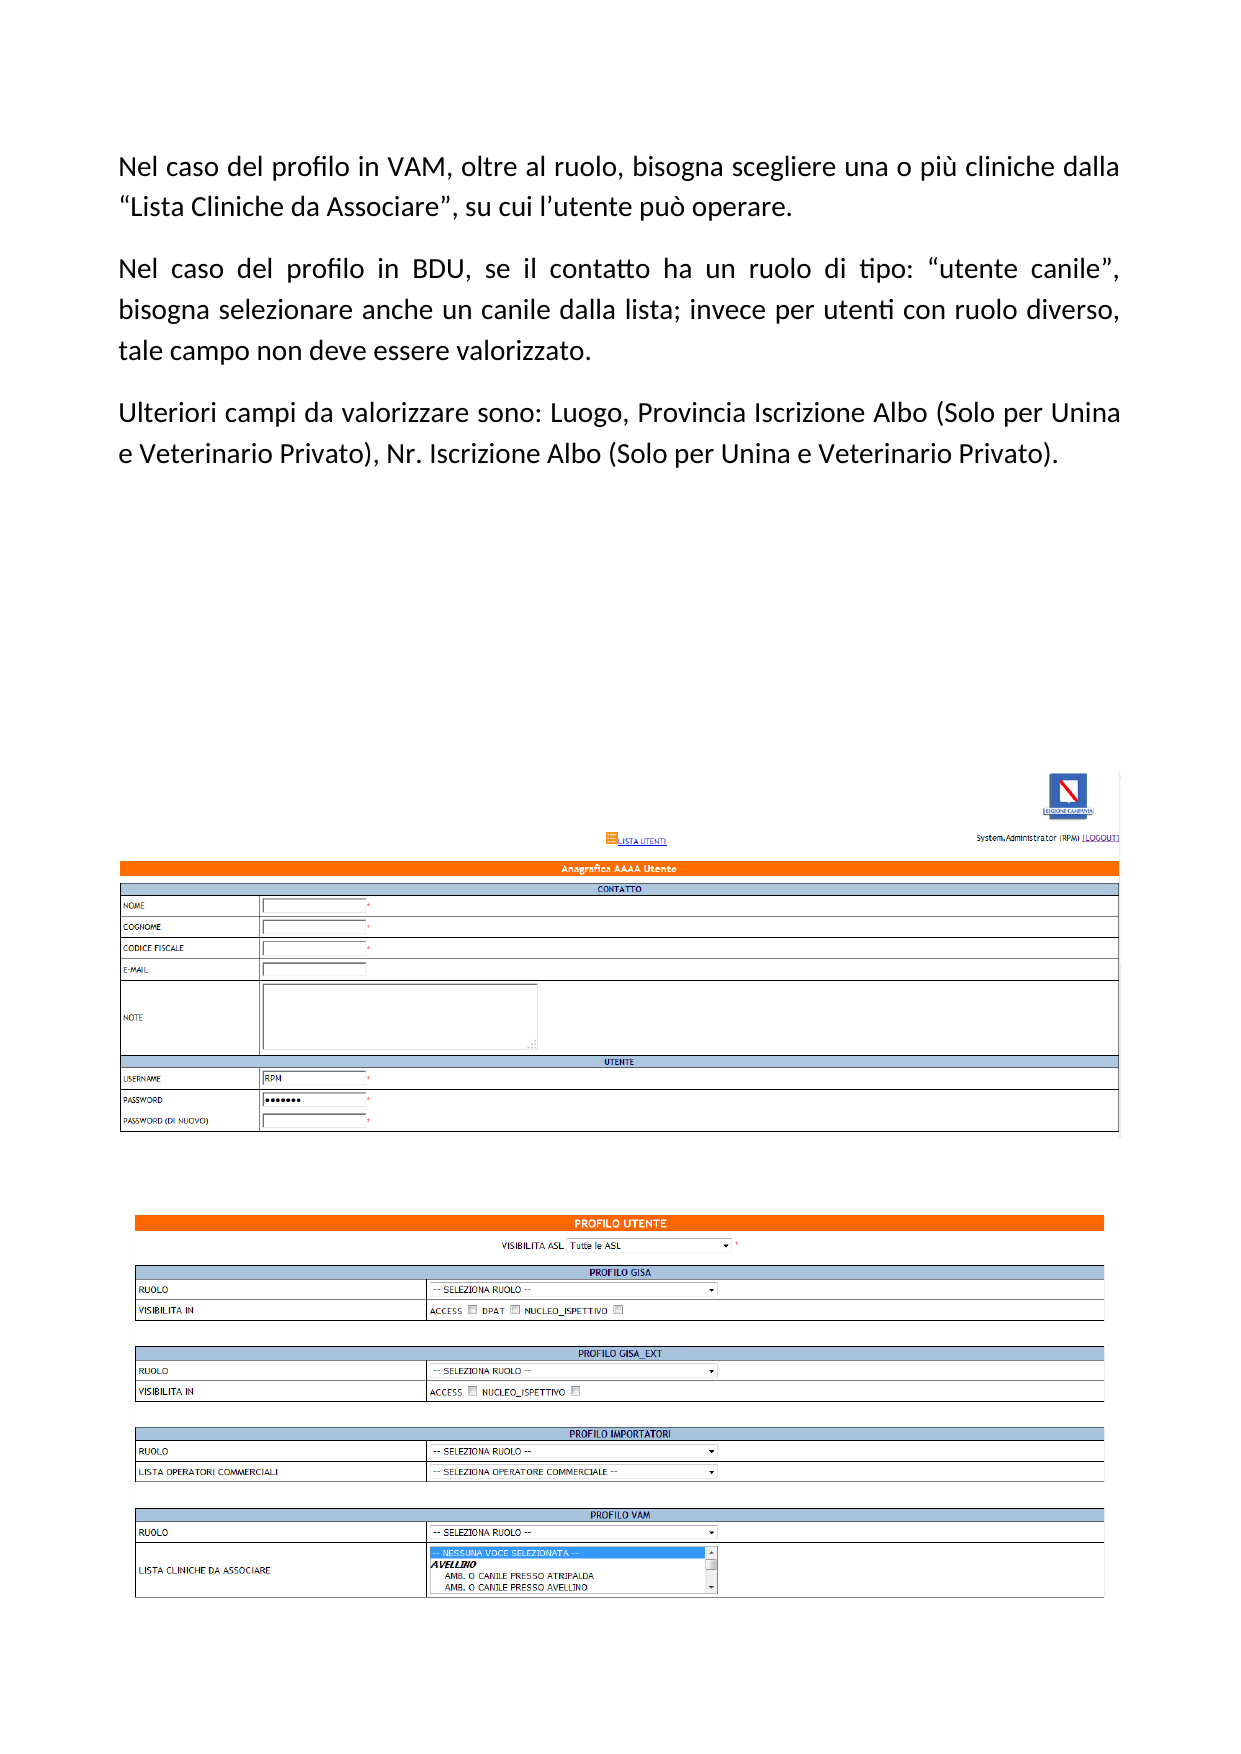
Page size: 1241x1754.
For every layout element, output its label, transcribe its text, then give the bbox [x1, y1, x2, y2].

text Ulteriori campi da valorizzare sono: Luogo, Provincia Iscrizione Albo (Solo per Unina e Veterinario Privato), Nr. Iscrizione Albo (Solo per Unina e Veterinario Privato). [118, 394, 1122, 471]
picture [134, 1215, 1105, 1598]
text Nel caso del profilo in VAM, oltre al ruolo, bisogna scegliere una o più cliniche dalla “Lista Cliniche da Associare”, su cui l’utente può operare. [118, 148, 1122, 224]
text Nel caso del profilo in BDU, se il contatto ha un ruolo di tipo: “utente canile”, bisogna selezionare anche un canile dalla lista; invece per utenti con ruolo diverso, tale campo non deve essere valorizzato. [118, 250, 1122, 368]
picture [120, 771, 1121, 1138]
